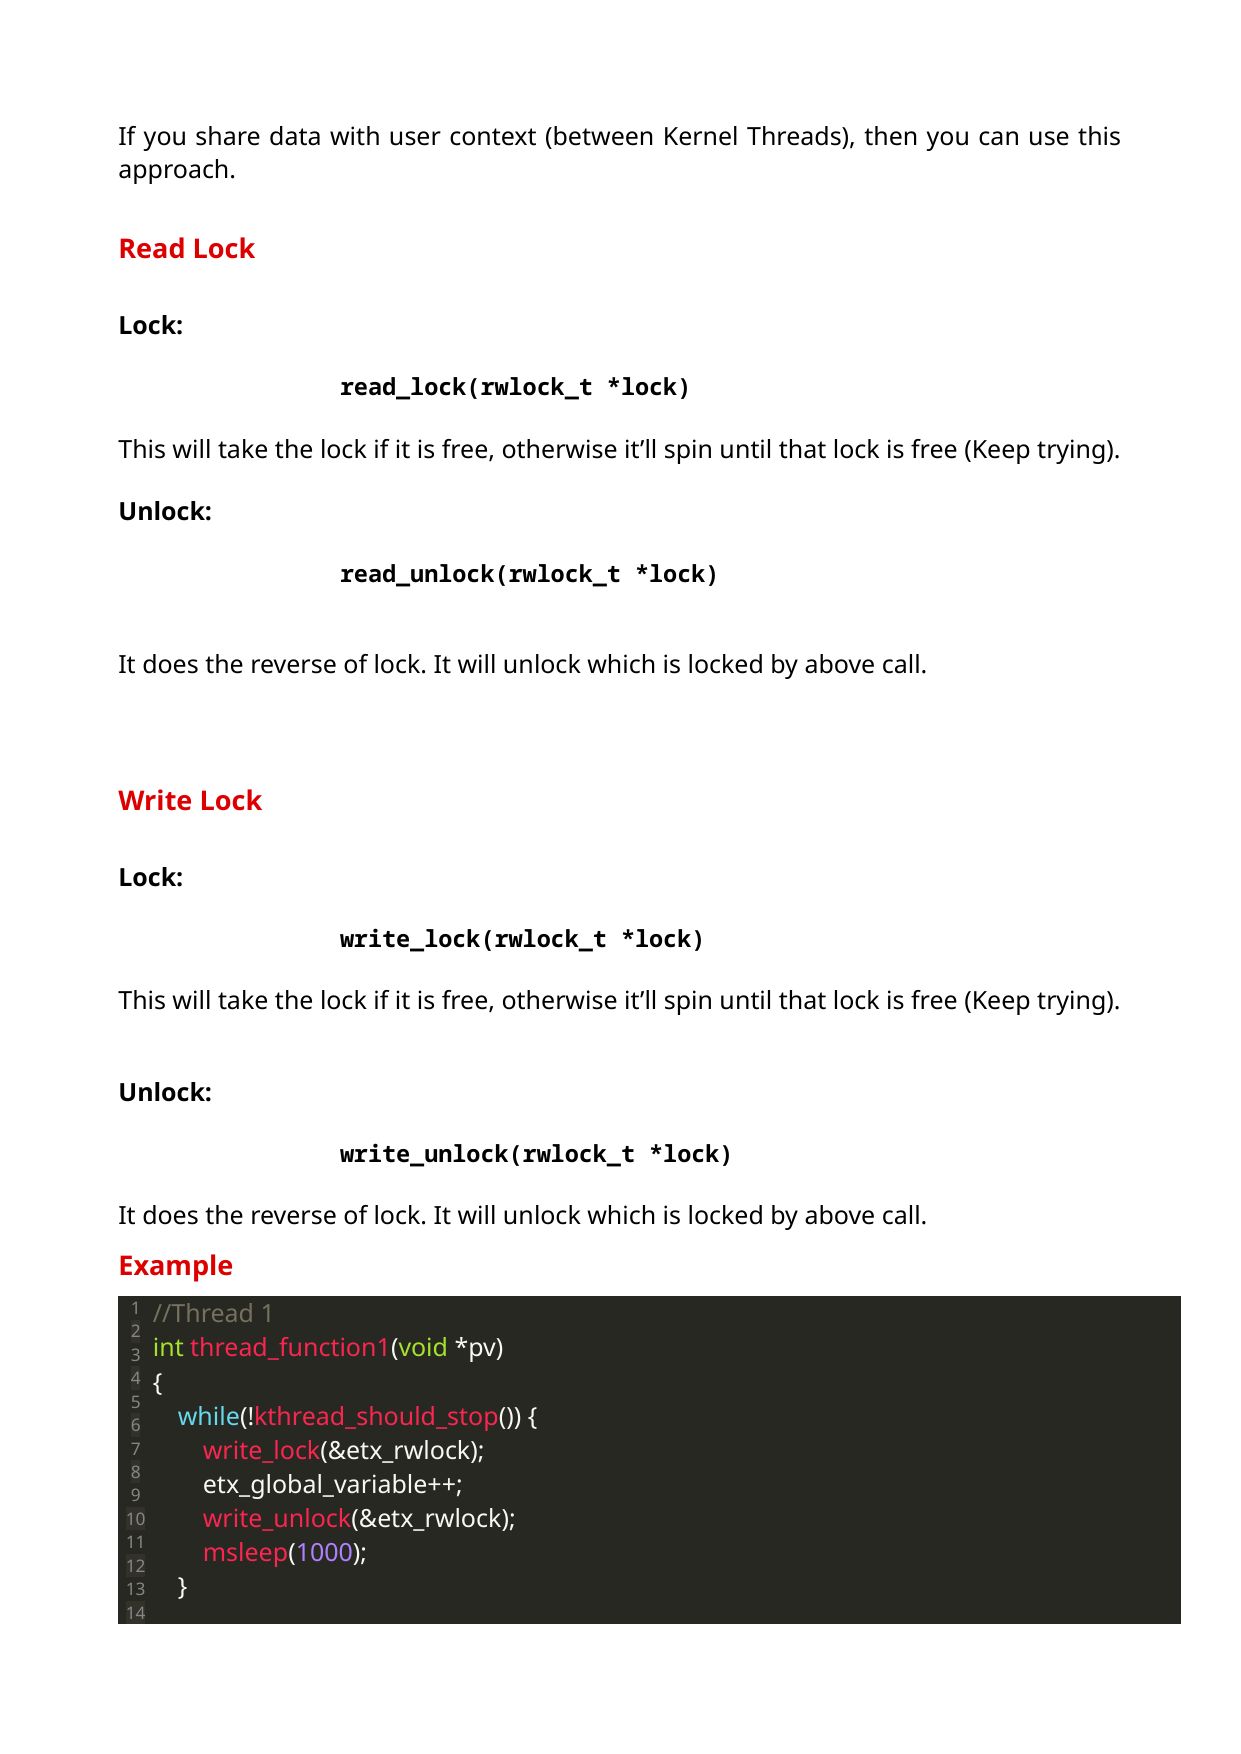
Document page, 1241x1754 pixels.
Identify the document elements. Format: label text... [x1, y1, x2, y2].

table_header 1 2 3 4 5 6 7 8 9 10 11 12 13 14 [118, 1296, 153, 1624]
table_header //Thread 1 int thread_function1(void *pv) { while(!kthread_should_stop()) { write_lock(&etx_rwlock); etx_global_variable++; write_unlock(&etx_rwlock); msleep(1000); } return 0; } //Thread 2 int thread_function2(void *pv) { while(!kthread_should_stop()) { read_lock(&etx_rwlock); printk(KERN_INFO "In Technologics Thread Function2 : Read value %lu\n", etx_global_variable); read_unlock(&etx_rwlock); msleep(1000); } return 0; } [153, 1432, 1181, 1466]
text read_lock(rwlock_t *lock) [118, 371, 1122, 402]
text Unlock: [118, 1074, 1122, 1108]
text Lock: [118, 859, 1122, 893]
text read_unlock(rwlock_t *lock) [118, 557, 1122, 589]
text Lock: [118, 308, 1122, 342]
text If you share data with user context (between Kernel Threads), then you can use this approach. [118, 118, 1122, 186]
table_header //Thread 1 int thread_function1(void *pv) { while(!kthread_should_stop()) { write_lock(&etx_rwlock); etx_global_variable++; write_unlock(&etx_rwlock); msleep(1000); } return 0; } //Thread 2 int thread_function2(void *pv) { while(!kthread_should_stop()) { read_lock(&etx_rwlock); printk(KERN_INFO "In Technologics Thread Function2 : Read value %lu\n", etx_global_variable); read_unlock(&etx_rwlock); msleep(1000); } return 0; } [153, 1364, 1181, 1398]
subtitle Example [118, 1247, 1122, 1283]
subtitle Write Lock [118, 781, 1122, 818]
table_header //Thread 1 int thread_function1(void *pv) { while(!kthread_should_stop()) { write_lock(&etx_rwlock); etx_global_variable++; write_unlock(&etx_rwlock); msleep(1000); } return 0; } //Thread 2 int thread_function2(void *pv) { while(!kthread_should_stop()) { read_lock(&etx_rwlock); printk(KERN_INFO "In Technologics Thread Function2 : Read value %lu\n", etx_global_variable); read_unlock(&etx_rwlock); msleep(1000); } return 0; } [153, 1568, 1181, 1624]
text This will take the lock if it is free, otherwise it’ll spin until that lock is free (Keep trying). [118, 983, 1122, 1017]
table_header //Thread 1 int thread_function1(void *pv) { while(!kthread_should_stop()) { write_lock(&etx_rwlock); etx_global_variable++; write_unlock(&etx_rwlock); msleep(1000); } return 0; } //Thread 2 int thread_function2(void *pv) { while(!kthread_should_stop()) { read_lock(&etx_rwlock); printk(KERN_INFO "In Technologics Thread Function2 : Read value %lu\n", etx_global_variable); read_unlock(&etx_rwlock); msleep(1000); } return 0; } [153, 1500, 1181, 1535]
text write_unlock(rwlock_t *lock) [118, 1137, 1122, 1169]
text write_lock(rwlock_t *lock) [118, 922, 1122, 954]
subtitle Read Lock [118, 229, 1122, 266]
text It does the reverse of lock. It will unlock which is locked by above call. [118, 1198, 1122, 1232]
text It does the reverse of lock. It will unlock which is locked by above call. [118, 646, 1122, 680]
text This will take the lock if it is free, otherwise it’ll spin until that lock is free (Keep trying). [118, 431, 1122, 465]
text Unlock: [118, 494, 1122, 528]
table_header //Thread 1 int thread_function1(void *pv) { while(!kthread_should_stop()) { write_lock(&etx_rwlock); etx_global_variable++; write_unlock(&etx_rwlock); msleep(1000); } return 0; } //Thread 2 int thread_function2(void *pv) { while(!kthread_should_stop()) { read_lock(&etx_rwlock); printk(KERN_INFO "In Technologics Thread Function2 : Read value %lu\n", etx_global_variable); read_unlock(&etx_rwlock); msleep(1000); } return 0; } [153, 1296, 1181, 1330]
